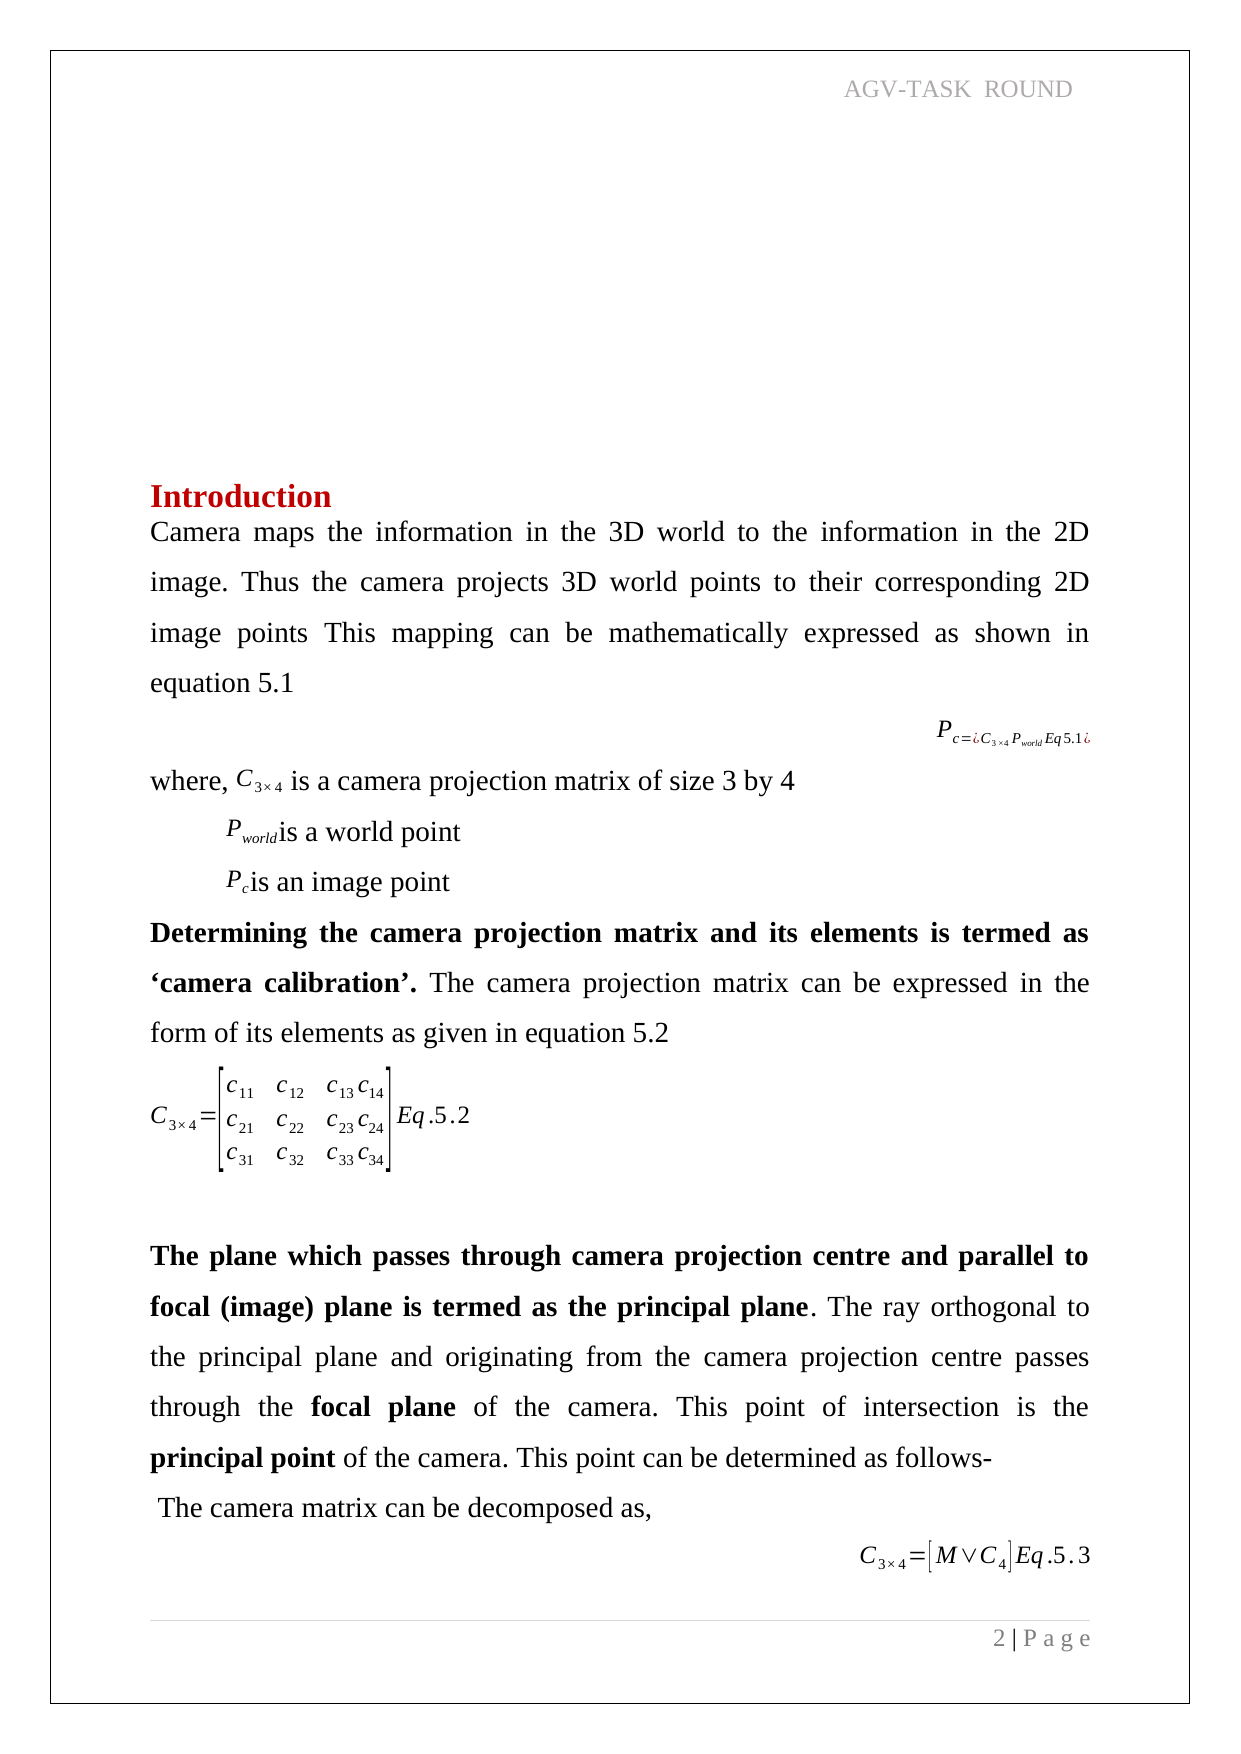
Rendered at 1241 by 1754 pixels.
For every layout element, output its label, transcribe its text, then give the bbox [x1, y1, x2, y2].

text is an image point [150, 864, 1090, 898]
text is a world point [150, 814, 1090, 848]
text where, is a camera projection matrix of size 3 by 4 [150, 763, 1090, 797]
text Introduction [150, 476, 1090, 514]
text The camera matrix can be decomposed as, [150, 1490, 1090, 1524]
text Determining the camera projection matrix and its elements is termed as ‘camera calibration’. The camera projection matrix can be expressed in the form of its elements as given in equation 5.2 [150, 915, 1090, 1049]
text The plane which passes through camera projection centre and parallel to focal (image) plane is termed as the principal plane. The ray orthogonal to the principal plane and originating from the camera projection centre passes through the focal plane of the camera. This point of intersection is the principal point of the camera. This point can be determined as follows- [150, 1238, 1090, 1473]
text Camera maps the information in the 3D world to the information in the 2D image. Thus the camera projects 3D world points to their corresponding 2D image points This mapping can be mathematically expressed as shown in equation 5.1 [150, 514, 1090, 699]
